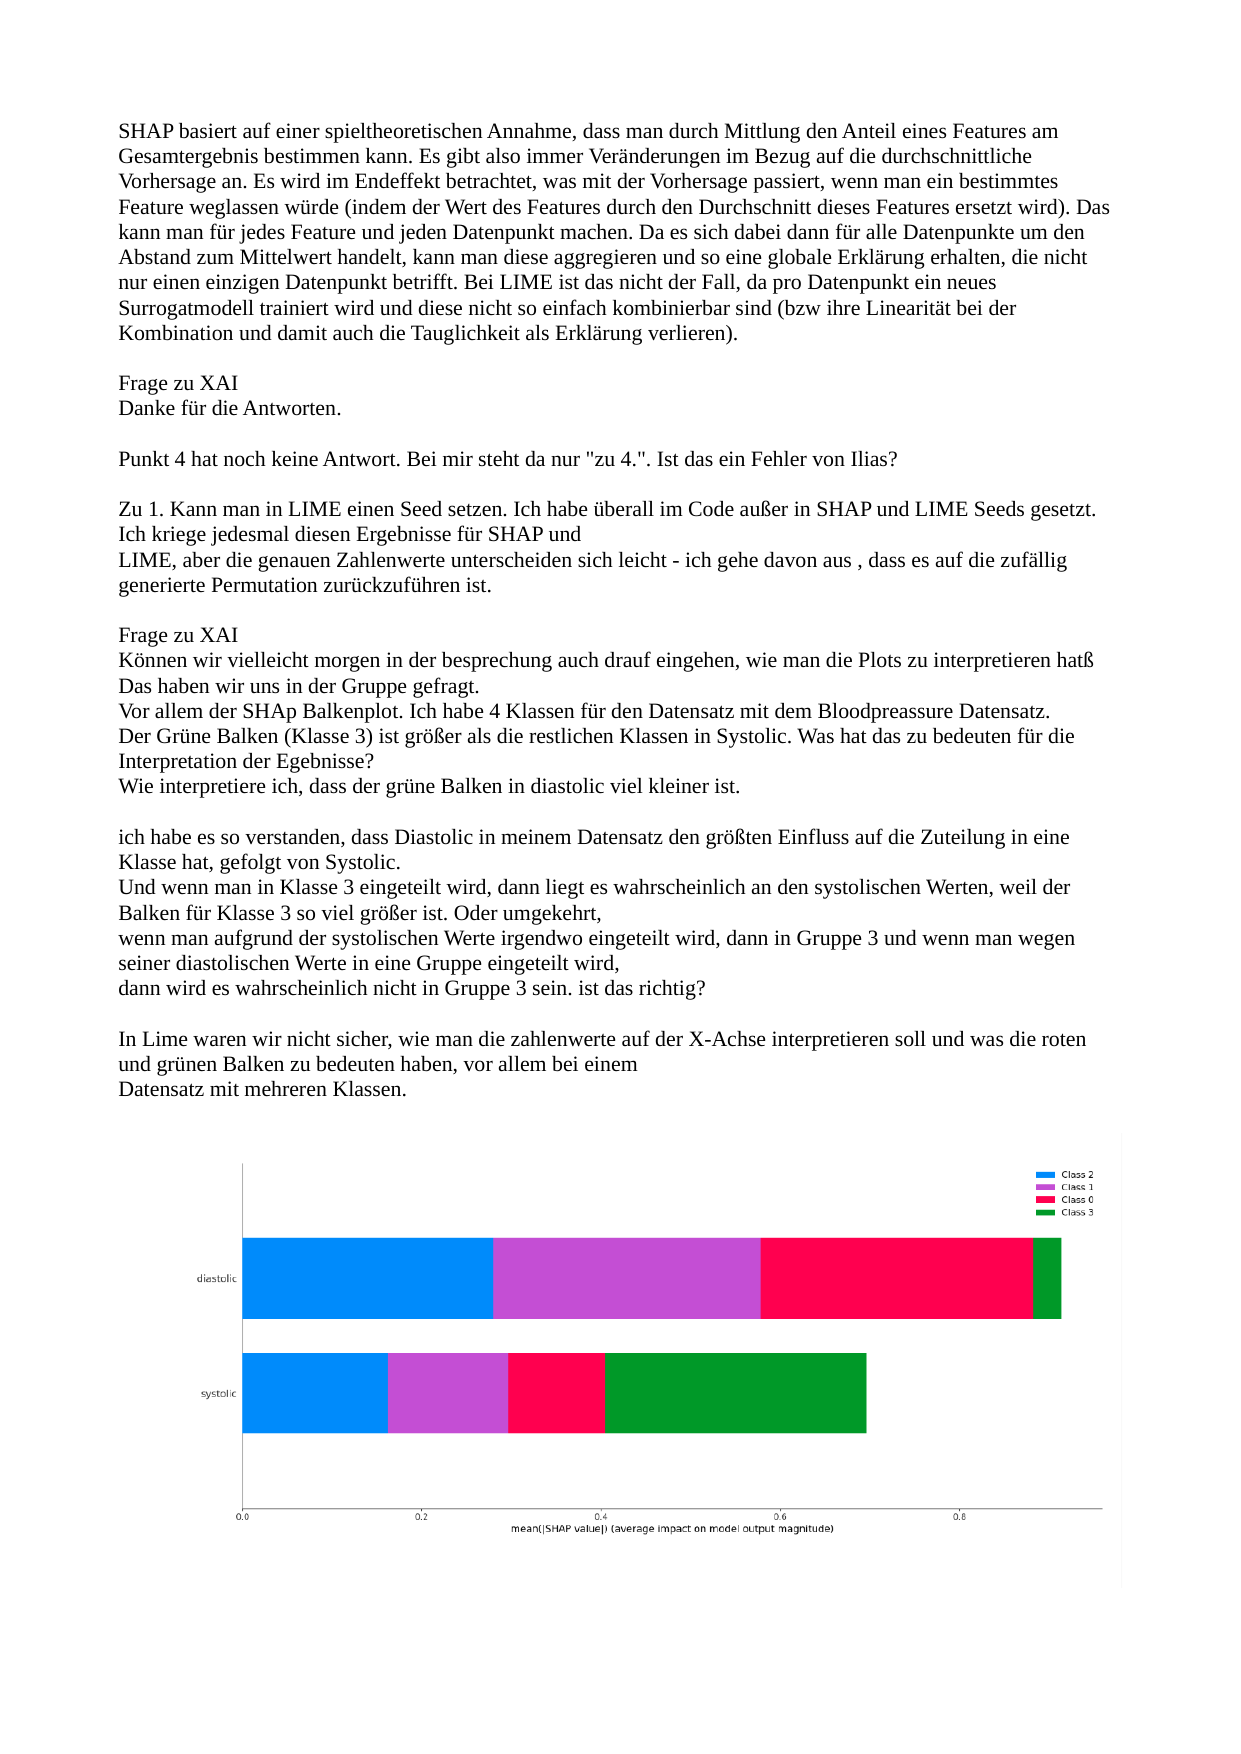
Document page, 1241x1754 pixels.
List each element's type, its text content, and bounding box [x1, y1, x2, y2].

text Wie interpretiere ich, dass der grüne Balken in diastolic viel kleiner ist. [118, 773, 1122, 799]
text Datensatz mit mehreren Klassen. [118, 1076, 1122, 1101]
text wenn man aufgrund der systolischen Werte irgendwo eingeteilt wird, dann in Gruppe 3 und wenn man wegen seiner diastolischen Werte in eine Gruppe eingeteilt wird, [118, 925, 1122, 975]
text Zu 1. Kann man in LIME einen Seed setzen. Ich habe überall im Code außer in SHAP und LIME Seeds gesetzt. Ich kriege jedesmal diesen Ergebnisse für SHAP und [118, 496, 1122, 547]
text Punkt 4 hat noch keine Antwort. Bei mir steht da nur "zu 4.". Ist das ein Fehler von Ilias? [118, 446, 1122, 471]
text SHAP basiert auf einer spieltheoretischen Annahme, dass man durch Mittlung den Anteil eines Features am Gesamtergebnis bestimmen kann. Es gibt also immer Veränderungen im Bezug auf die durchschnittliche Vorhersage an. Es wird im Endeffekt betrachtet, was mit der Vorhersage passiert, wenn man ein bestimmtes Feature weglassen würde (indem der Wert des Features durch den Durchschnitt dieses Features ersetzt wird). Das kann man für jedes Feature und jeden Datenpunkt machen. Da es sich dabei dann für alle Datenpunkte um den Abstand zum Mittelwert handelt, kann man diese aggregieren und so eine globale Erklärung erhalten, die nicht nur einen einzigen Datenpunkt betrifft. Bei LIME ist das nicht der Fall, da pro Datenpunkt ein neues Surrogatmodell trainiert wird und diese nicht so einfach kombinierbar sind (bzw ihre Linearität bei der Kombination und damit auch die Tauglichkeit als Erklärung verlieren). [118, 118, 1122, 345]
text Danke für die Antworten. [118, 395, 1122, 421]
text Der Grüne Balken (Klasse 3) ist größer als die restlichen Klassen in Systolic. Was hat das zu bedeuten für die Interpretation der Egebnisse? [118, 723, 1122, 773]
text Können wir vielleicht morgen in der besprechung auch drauf eingehen, wie man die Plots zu interpretieren hatß Das haben wir uns in der Gruppe gefragt. [118, 647, 1122, 698]
text Vor allem der SHAp Balkenplot. Ich habe 4 Klassen für den Datensatz mit dem Bloodpreassure Datensatz. [118, 698, 1122, 723]
text Frage zu XAI [118, 370, 1122, 395]
picture [118, 1133, 1123, 1588]
text In Lime waren wir nicht sicher, wie man die zahlenwerte auf der X-Achse interpretieren soll und was die roten und grünen Balken zu bedeuten haben, vor allem bei einem [118, 1026, 1122, 1076]
text LIME, aber die genauen Zahlenwerte unterscheiden sich leicht - ich gehe davon aus , dass es auf die zufällig generierte Permutation zurückzuführen ist. [118, 547, 1122, 597]
text Frage zu XAI [118, 622, 1122, 647]
text ich habe es so verstanden, dass Diastolic in meinem Datensatz den größten Einfluss auf die Zuteilung in eine Klasse hat, gefolgt von Systolic. [118, 824, 1122, 874]
text dann wird es wahrscheinlich nicht in Gruppe 3 sein. ist das richtig? [118, 975, 1122, 1000]
text Und wenn man in Klasse 3 eingeteilt wird, dann liegt es wahrscheinlich an den systolischen Werten, weil der Balken für Klasse 3 so viel größer ist. Oder umgekehrt, [118, 874, 1122, 925]
